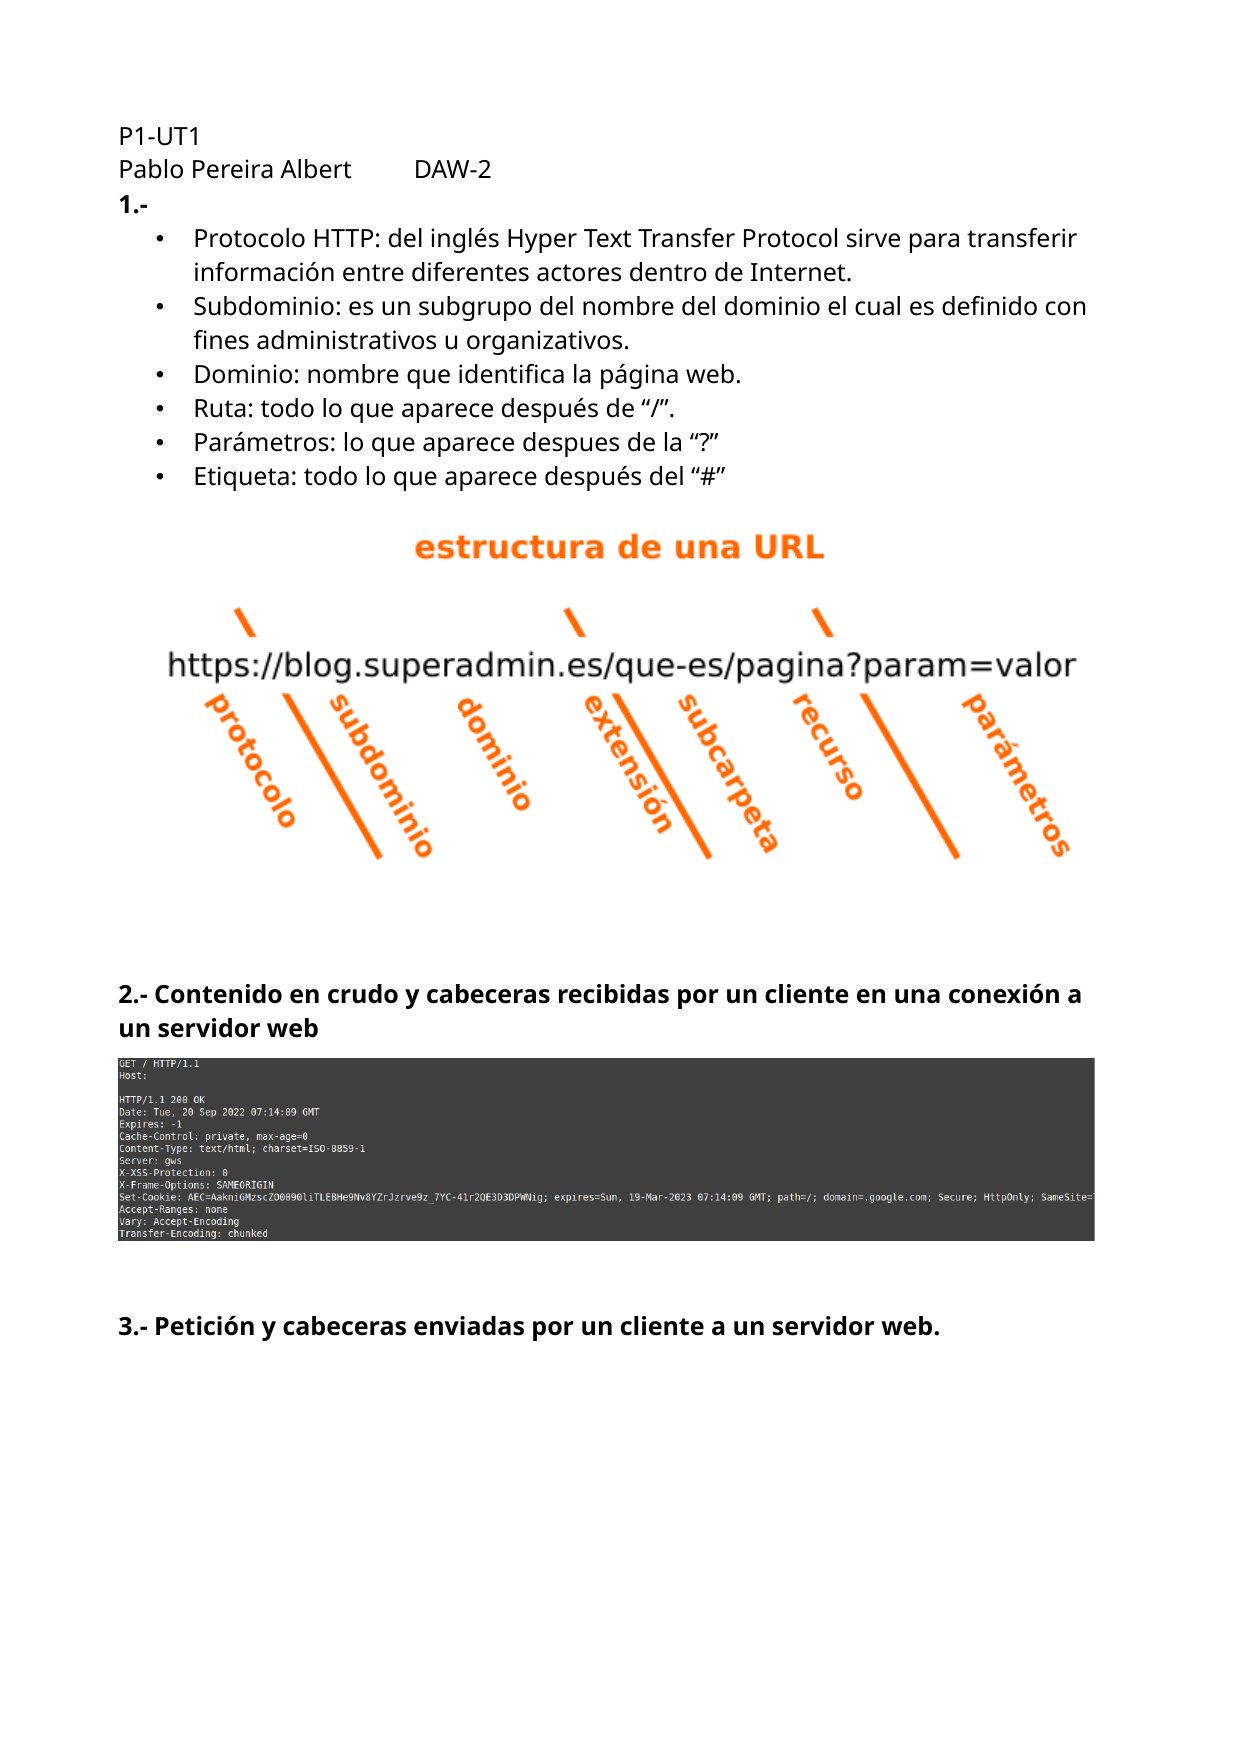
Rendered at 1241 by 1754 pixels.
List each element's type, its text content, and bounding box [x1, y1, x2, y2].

text 2.- Contenido en crudo y cabeceras recibidas por un cliente en una conexión a un servidor web [118, 977, 1122, 1045]
text 1.- [118, 186, 1122, 220]
picture [118, 1058, 1095, 1241]
list Protocolo HTTP: del inglés Hyper Text Transfer Protocol sirve para transferir información entre diferentes actores dentro de Internet. [156, 220, 1122, 288]
list Parámetros: lo que aparece despues de la “?” [156, 425, 1122, 459]
list Subdominio: es un subgrupo del nombre del dominio el cual es definido con fines administrativos u organizativos. [156, 288, 1122, 357]
list Ruta: todo lo que aparece después de “/”. [156, 391, 1122, 425]
list Etiqueta: todo lo que aparece después del “#” [156, 459, 1122, 493]
list Dominio: nombre que identifica la página web. [156, 357, 1122, 391]
text Pablo Pereira Albert DAW-2 [118, 152, 1122, 186]
picture [136, 492, 1104, 875]
text P1-UT1 [118, 118, 1122, 152]
text 3.- Petición y cabeceras enviadas por un cliente a un servidor web. [118, 1309, 1122, 1343]
